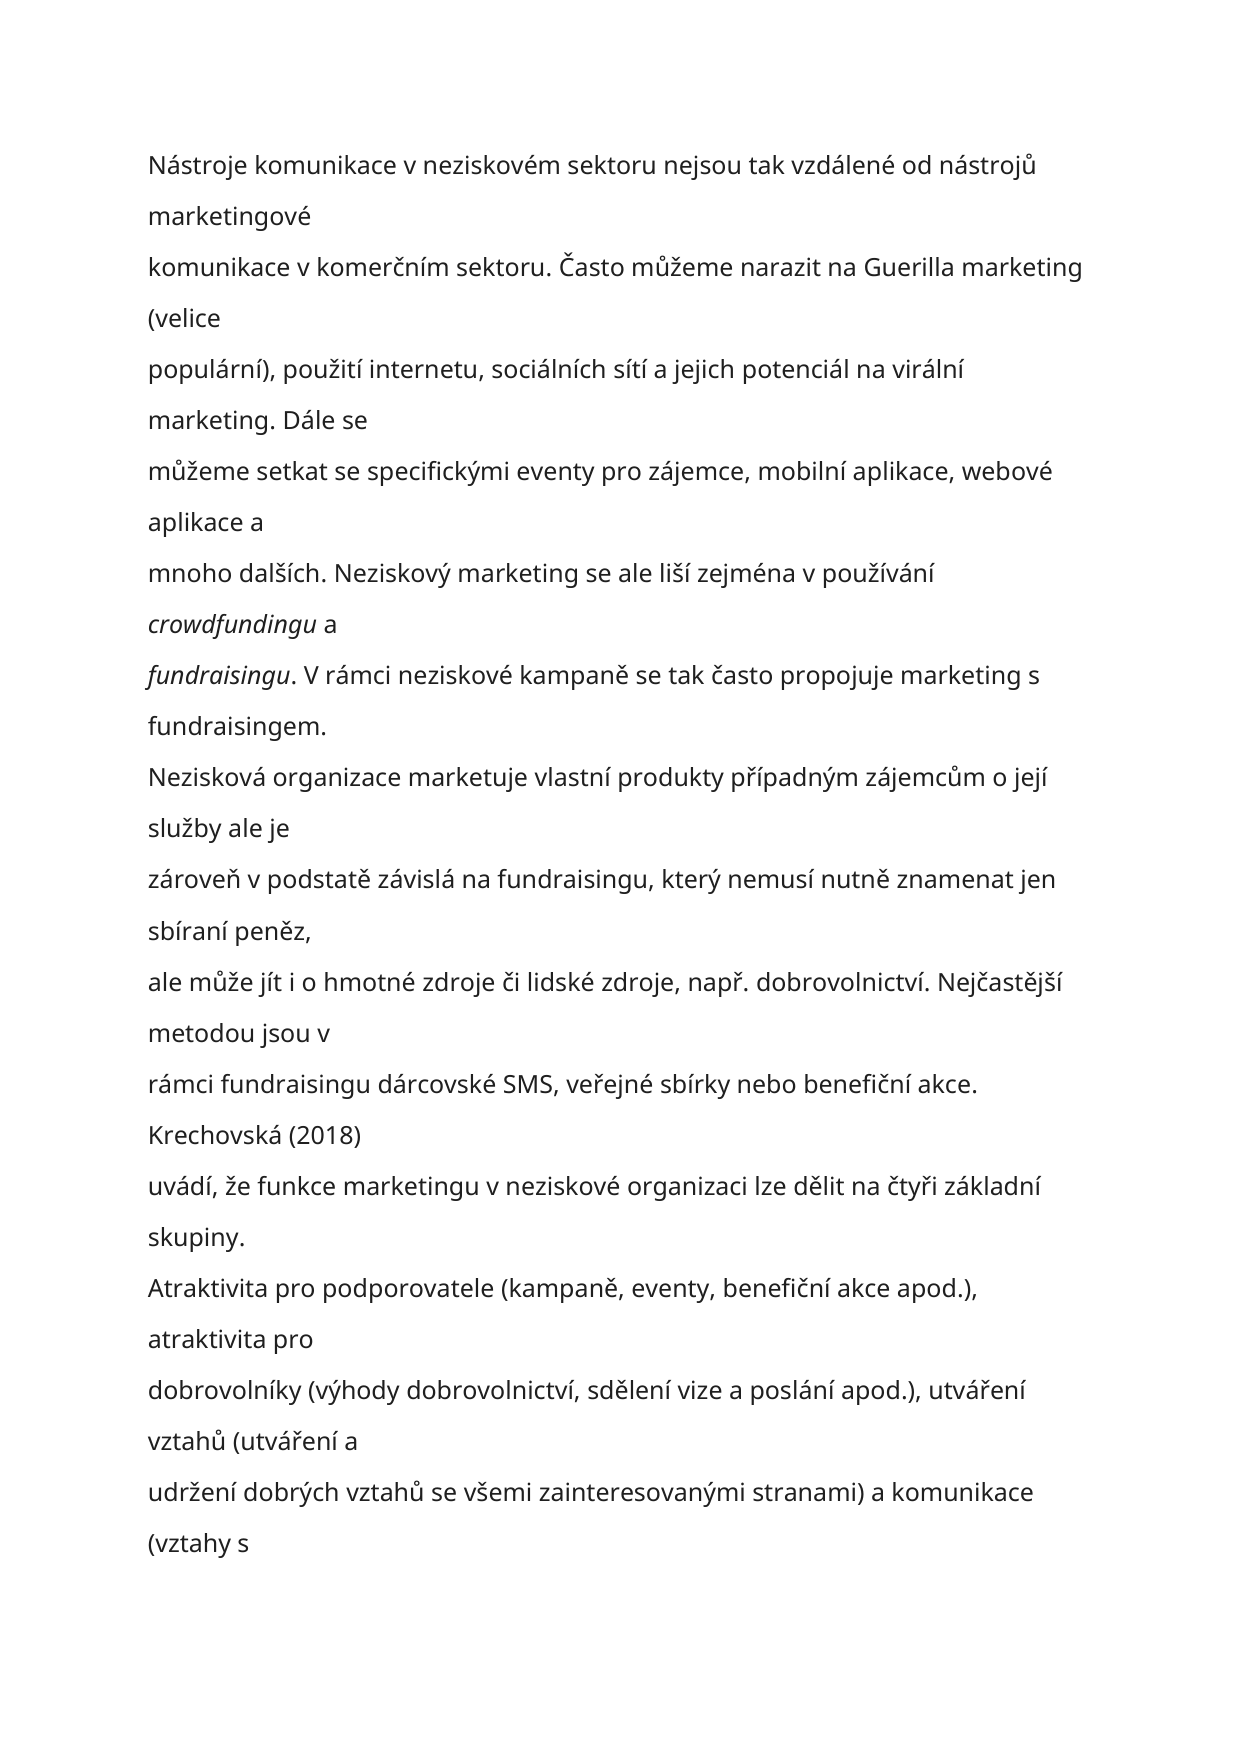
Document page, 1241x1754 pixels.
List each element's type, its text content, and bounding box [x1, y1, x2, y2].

text ale může jít i o hmotné zdroje či lidské zdroje, např. dobrovolnictví. Nejčastější metodou jsou v [148, 964, 1093, 1049]
text rámci fundraisingu dárcovské SMS, veřejné sbírky nebo benefiční akce. Krechovská (2018) [148, 1066, 1093, 1151]
text dobrovolníky (výhody dobrovolnictví, sdělení vize a poslání apod.), utváření vztahů (utváření a [148, 1373, 1093, 1458]
text fundraisingu. V rámci neziskové kampaně se tak často propojuje marketing s fundraisingem. [148, 658, 1093, 743]
text uvádí, že funkce marketingu v neziskové organizaci lze dělit na čtyři základní skupiny. [148, 1168, 1093, 1253]
text zároveň v podstatě závislá na fundraisingu, který nemusí nutně znamenat jen sbíraní peněz, [148, 862, 1093, 947]
text Atraktivita pro podporovatele (kampaně, eventy, benefiční akce apod.), atraktivita pro [148, 1271, 1093, 1356]
text populární), použití internetu, sociálních sítí a jejich potenciál na virální marketing. Dále se [148, 352, 1093, 437]
text Nástroje komunikace v neziskovém sektoru nejsou tak vzdálené od nástrojů marketingové [148, 148, 1093, 233]
text Nezisková organizace marketuje vlastní produkty případným zájemcům o její služby ale je [148, 760, 1093, 845]
text mnoho dalších. Neziskový marketing se ale liší zejména v používání crowdfundingu a [148, 556, 1093, 641]
text komunikace v komerčním sektoru. Často můžeme narazit na Guerilla marketing (velice [148, 250, 1093, 335]
text udržení dobrých vztahů se všemi zainteresovanými stranami) a komunikace (vztahy s [148, 1475, 1093, 1560]
text můžeme setkat se specifickými eventy pro zájemce, mobilní aplikace, webové aplikace a [148, 454, 1093, 539]
